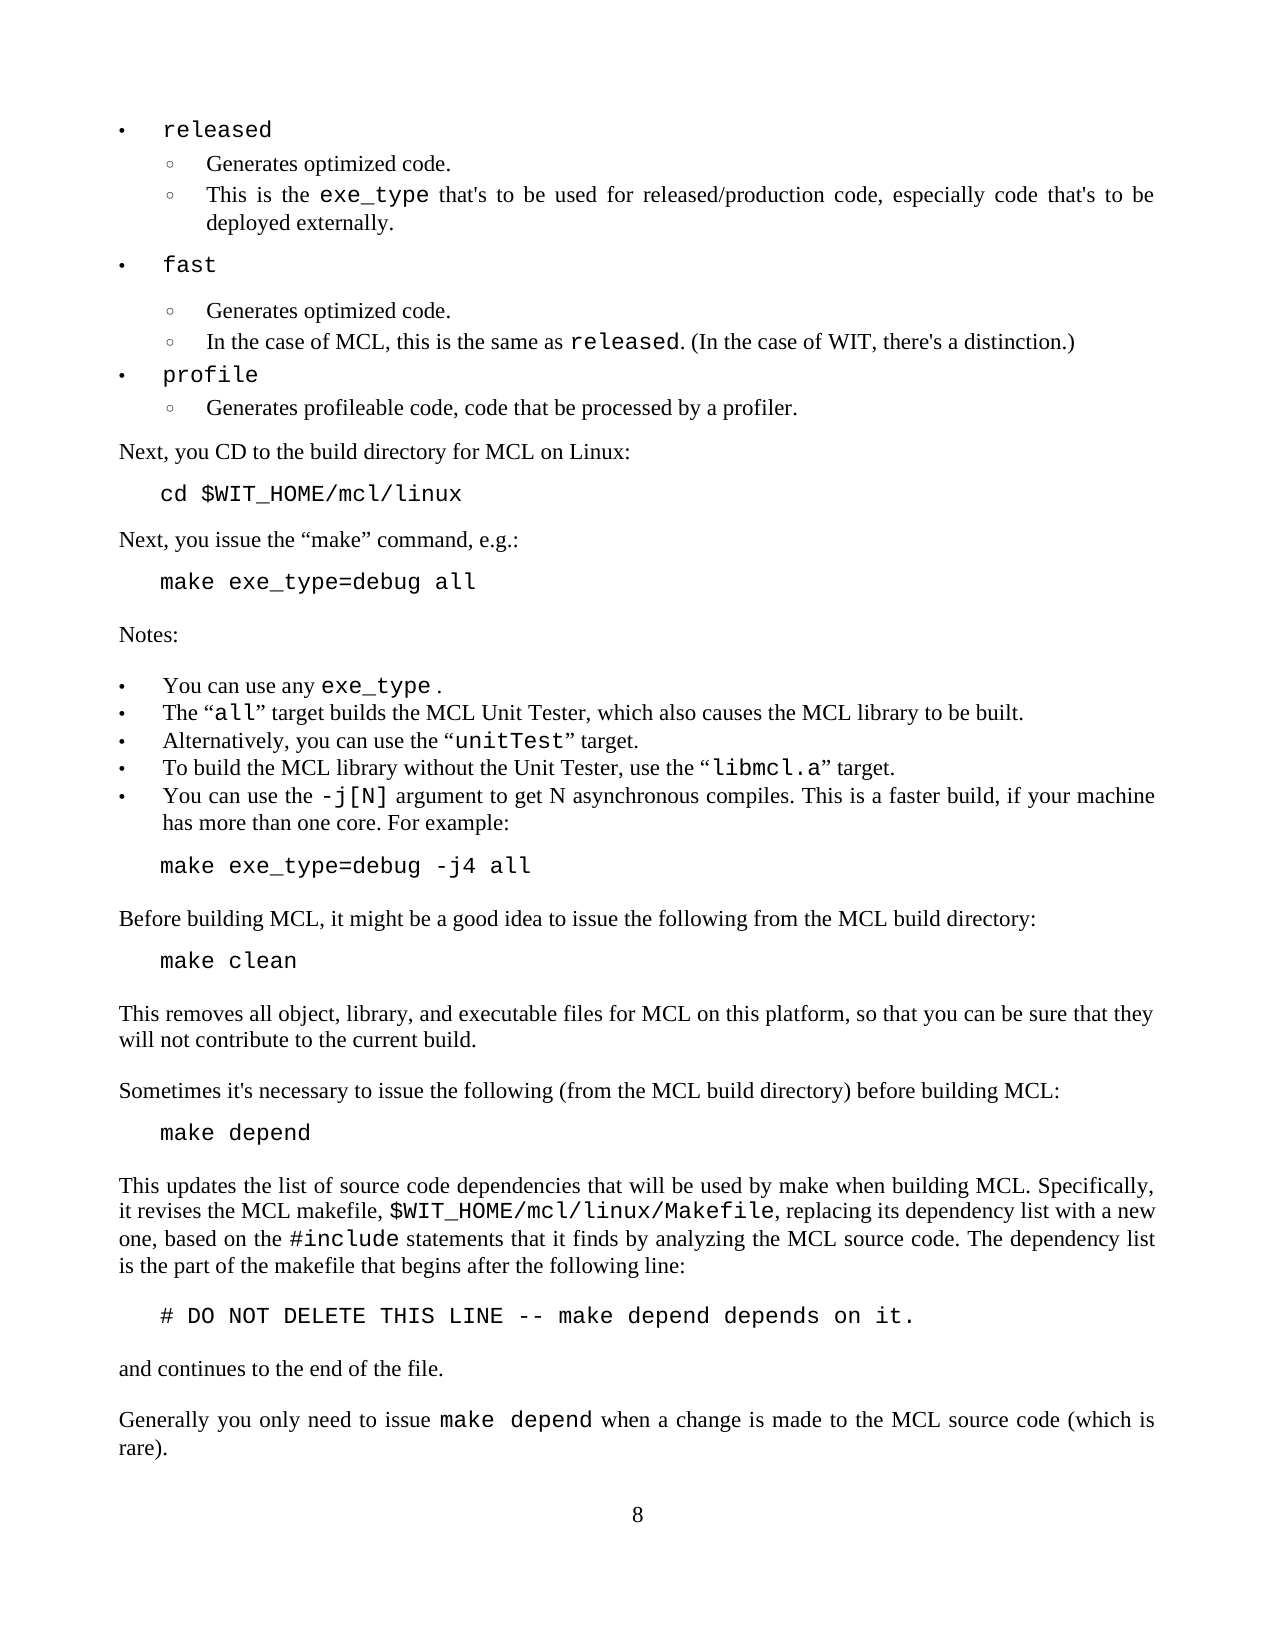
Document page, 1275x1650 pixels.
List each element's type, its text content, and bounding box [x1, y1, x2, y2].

list You can use any exe_type . [118, 673, 1156, 700]
list Generates profileable code, code that be processed by a profiler. [162, 395, 1156, 421]
list Generates optimized code. [162, 151, 1156, 176]
text Next, you CD to the build directory for MCL on Linux: [118, 439, 1156, 464]
text cd $WIT_HOME/mcl/linux [118, 482, 1156, 508]
text Before building MCL, it might be a good idea to issue the following from the MCL build directory: [118, 906, 1156, 931]
text # DO NOT DELETE THIS LINE -- make depend depends on it. [118, 1304, 1156, 1331]
list This is the exe_type that's to be used for released/production code, especially code that's to be deployed externally. [162, 182, 1156, 235]
list released [118, 118, 1156, 145]
list fast [118, 253, 1156, 280]
text Generally you only need to issue make depend when a change is made to the MCL source code (which is rare). [118, 1407, 1156, 1460]
list The “all” target builds the MCL Unit Tester, which also causes the MCL library to be built. [118, 700, 1156, 728]
text and continues to the end of the file. [118, 1356, 1156, 1382]
list Generates optimized code. [162, 298, 1156, 323]
list Alternatively, you can use the “unitTest” target. [118, 728, 1156, 755]
text This removes all object, library, and executable files for MCL on this platform, so that you can be sure that they will not contribute to the current build. [118, 1001, 1156, 1052]
text make exe_type=debug all [118, 570, 1156, 596]
text Next, you issue the “make” command, e.g.: [118, 526, 1156, 552]
text Sometimes it's necessary to issue the following (from the MCL build directory) before building MCL: [118, 1077, 1156, 1103]
list profile [118, 363, 1156, 389]
text This updates the list of source code dependencies that will be used by make when building MCL. Specifically, it revises the MCL makefile, $WIT_HOME/mcl/linux/Makefile, replacing its dependency list with a new one, based on the #include statements that it finds by analyzing the MCL source code. The dependency list is the part of the makefile that begins after the following line: [118, 1173, 1156, 1279]
text Notes: [118, 622, 1156, 647]
text make depend [118, 1121, 1156, 1147]
list In the case of MCL, this is the same as released. (In the case of WIT, there's a distinction.) [162, 329, 1156, 357]
text make exe_type=debug -j4 all [118, 854, 1156, 880]
text make clean [118, 949, 1156, 975]
list To build the MCL library without the Unit Tester, use the “libmcl.a” target. [118, 755, 1156, 783]
list You can use the -j[N] argument to get N asynchronous compiles. This is a faster build, if your machine has more than one core. For example: [118, 783, 1156, 836]
